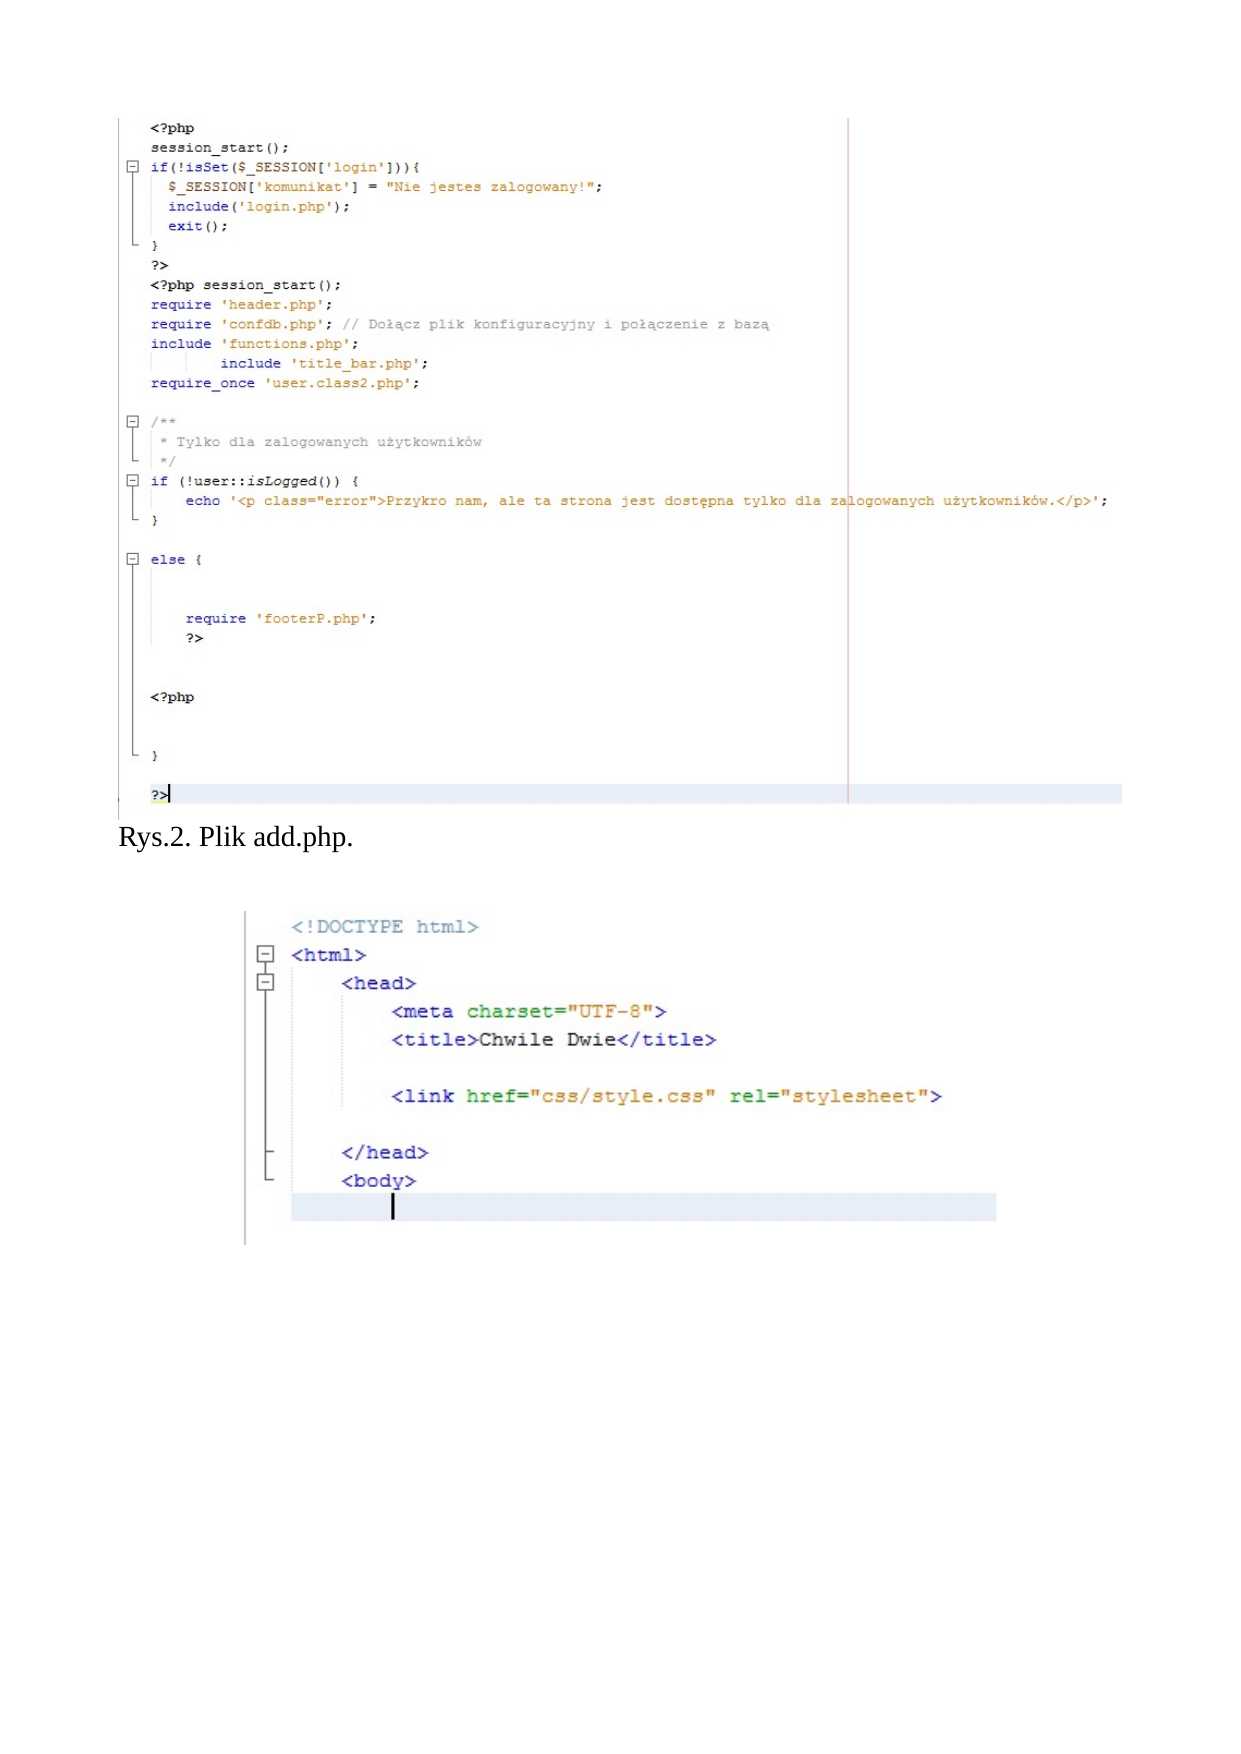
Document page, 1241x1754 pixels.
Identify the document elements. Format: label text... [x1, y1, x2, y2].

picture [118, 118, 1122, 820]
picture [243, 911, 997, 1245]
text Rys.2. Plik add.php. [118, 820, 1122, 853]
